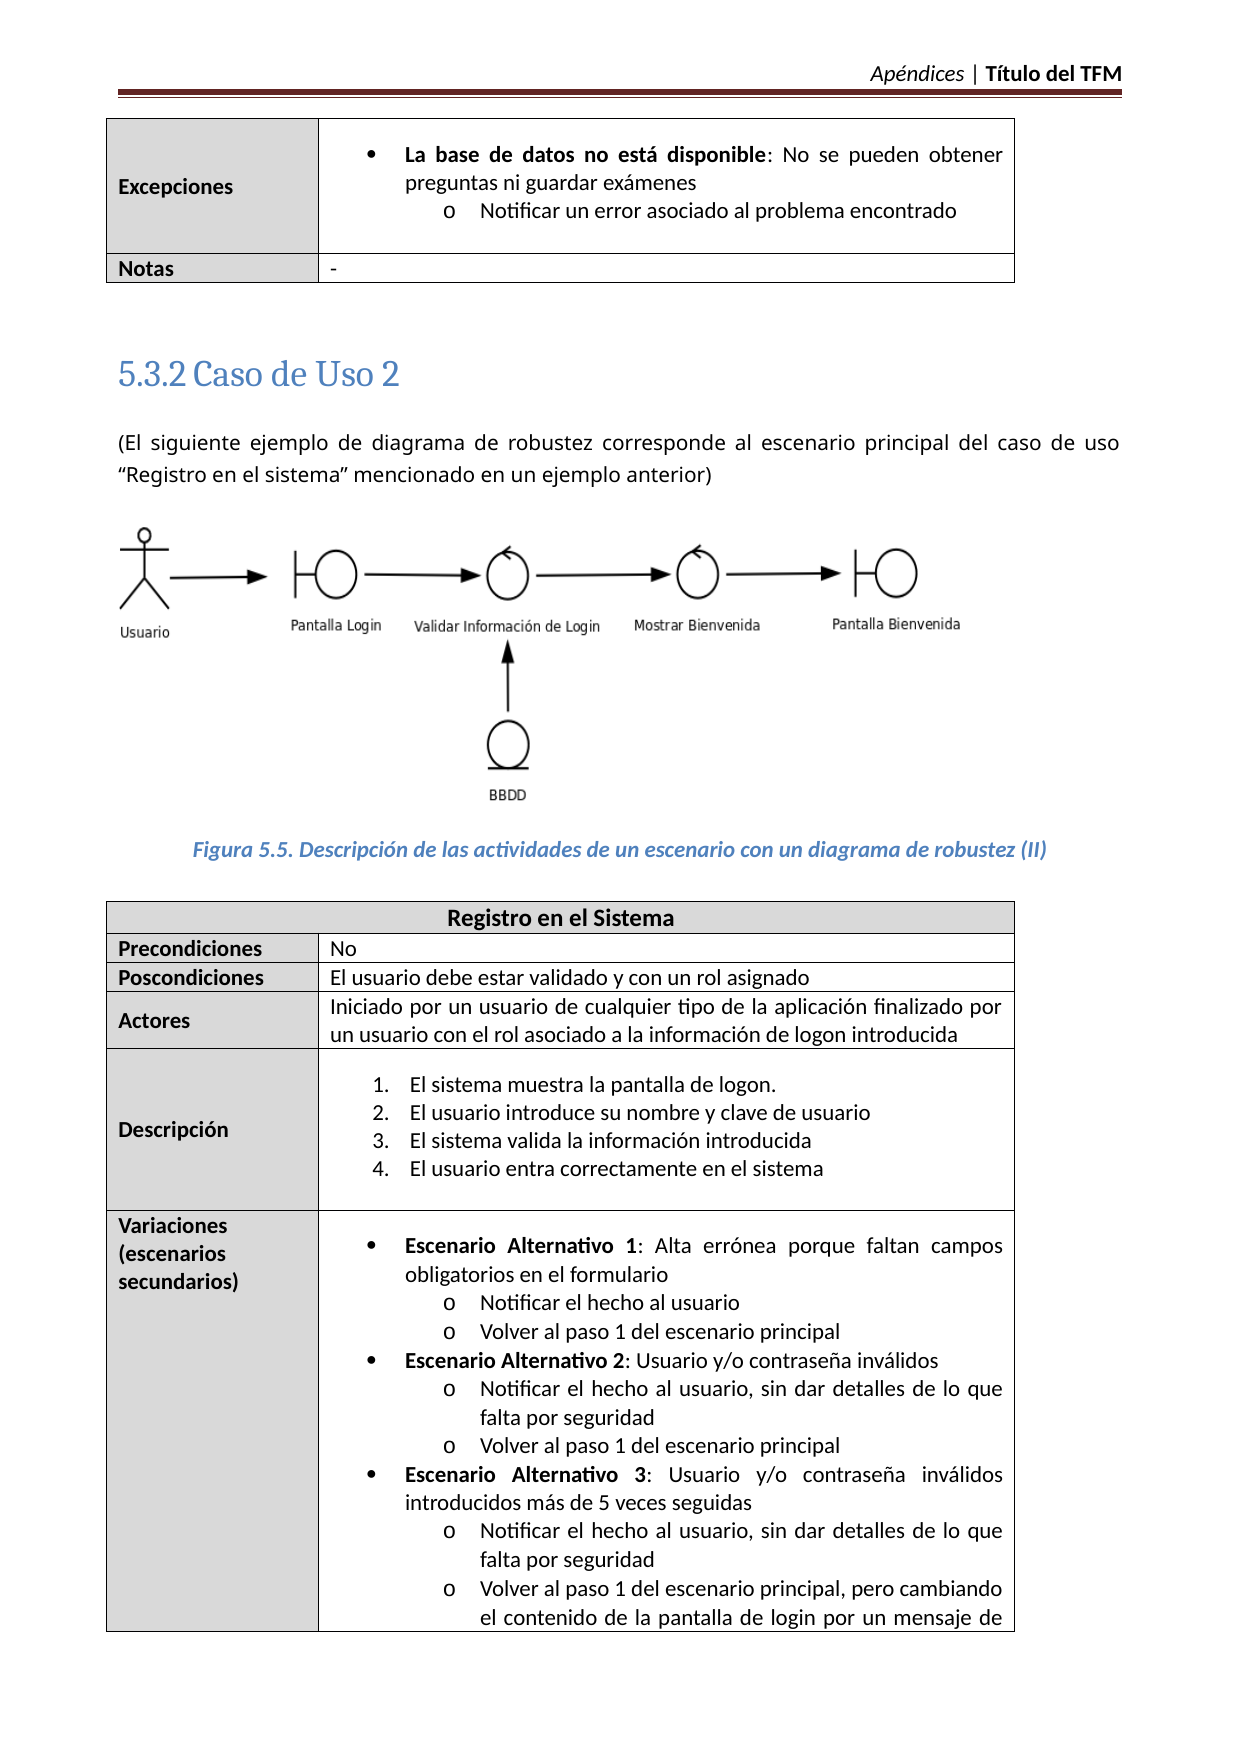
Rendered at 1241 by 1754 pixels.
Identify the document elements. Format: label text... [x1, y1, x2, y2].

table_cell Actores [107, 992, 318, 1048]
table_cell Variaciones (escenarios secundarios) [107, 1211, 318, 1631]
table_cell - [319, 254, 1014, 282]
table_cell El usuario debe estar validado y con un rol asignado [319, 963, 1014, 991]
subtitle Caso de Uso 2 [118, 353, 1122, 396]
table_cell Descripción [107, 1049, 318, 1210]
table_cell La base de datos no está disponible: No se pueden obtener preguntas ni guardar exámenes Notificar un error asociado al problema encontrado [319, 119, 1014, 253]
table_cell No [319, 934, 1014, 962]
table_cell Notas [107, 254, 318, 282]
table_cell Excepciones [107, 119, 318, 253]
table_header Registro en el Sistema [107, 902, 1014, 933]
table_cell Escenario Alternativo 1: Alta errónea porque faltan campos obligatorios en el formulario Notificar el hecho al usuario Volver al paso 1 del escenario principal Escenario Alternativo 2: Usuario y/o contraseña inválidos Notificar el hecho al usuario, sin dar detalles de lo que falta por seguridad Volver al paso 1 del escenario principal Escenario Alternativo 3: Usuario y/o contraseña inválidos introducidos más de 5 veces seguidas Notificar el hecho al usuario, sin dar detalles de lo que falta por seguridad Volver al paso 1 del escenario principal, pero cambiando el contenido de la pantalla de login por un mensaje de forma que no se pueda volver a introducir información de login Mantener esa invalidación para la IP del usuario que se conecta durante 30 minutos [319, 1211, 1014, 1631]
table_cell El sistema muestra la pantalla de logon. El usuario introduce su nombre y clave de usuario El sistema valida la información introducida El usuario entra correctamente en el sistema [319, 1049, 1014, 1210]
text (El siguiente ejemplo de diagrama de robustez corresponde al escenario principal del caso de uso “Registro en el sistema” mencionado en un ejemplo anterior) [118, 428, 1122, 489]
picture [118, 513, 966, 811]
text Figura 5.5. Descripción de las actividades de un escenario con un diagrama de robustez (II) [118, 836, 1122, 863]
table_cell Precondiciones [107, 934, 318, 962]
table_cell Poscondiciones [107, 963, 318, 991]
table_cell Iniciado por un usuario de cualquier tipo de la aplicación finalizado por un usuario con el rol asociado a la información de logon introducida [319, 992, 1014, 1048]
